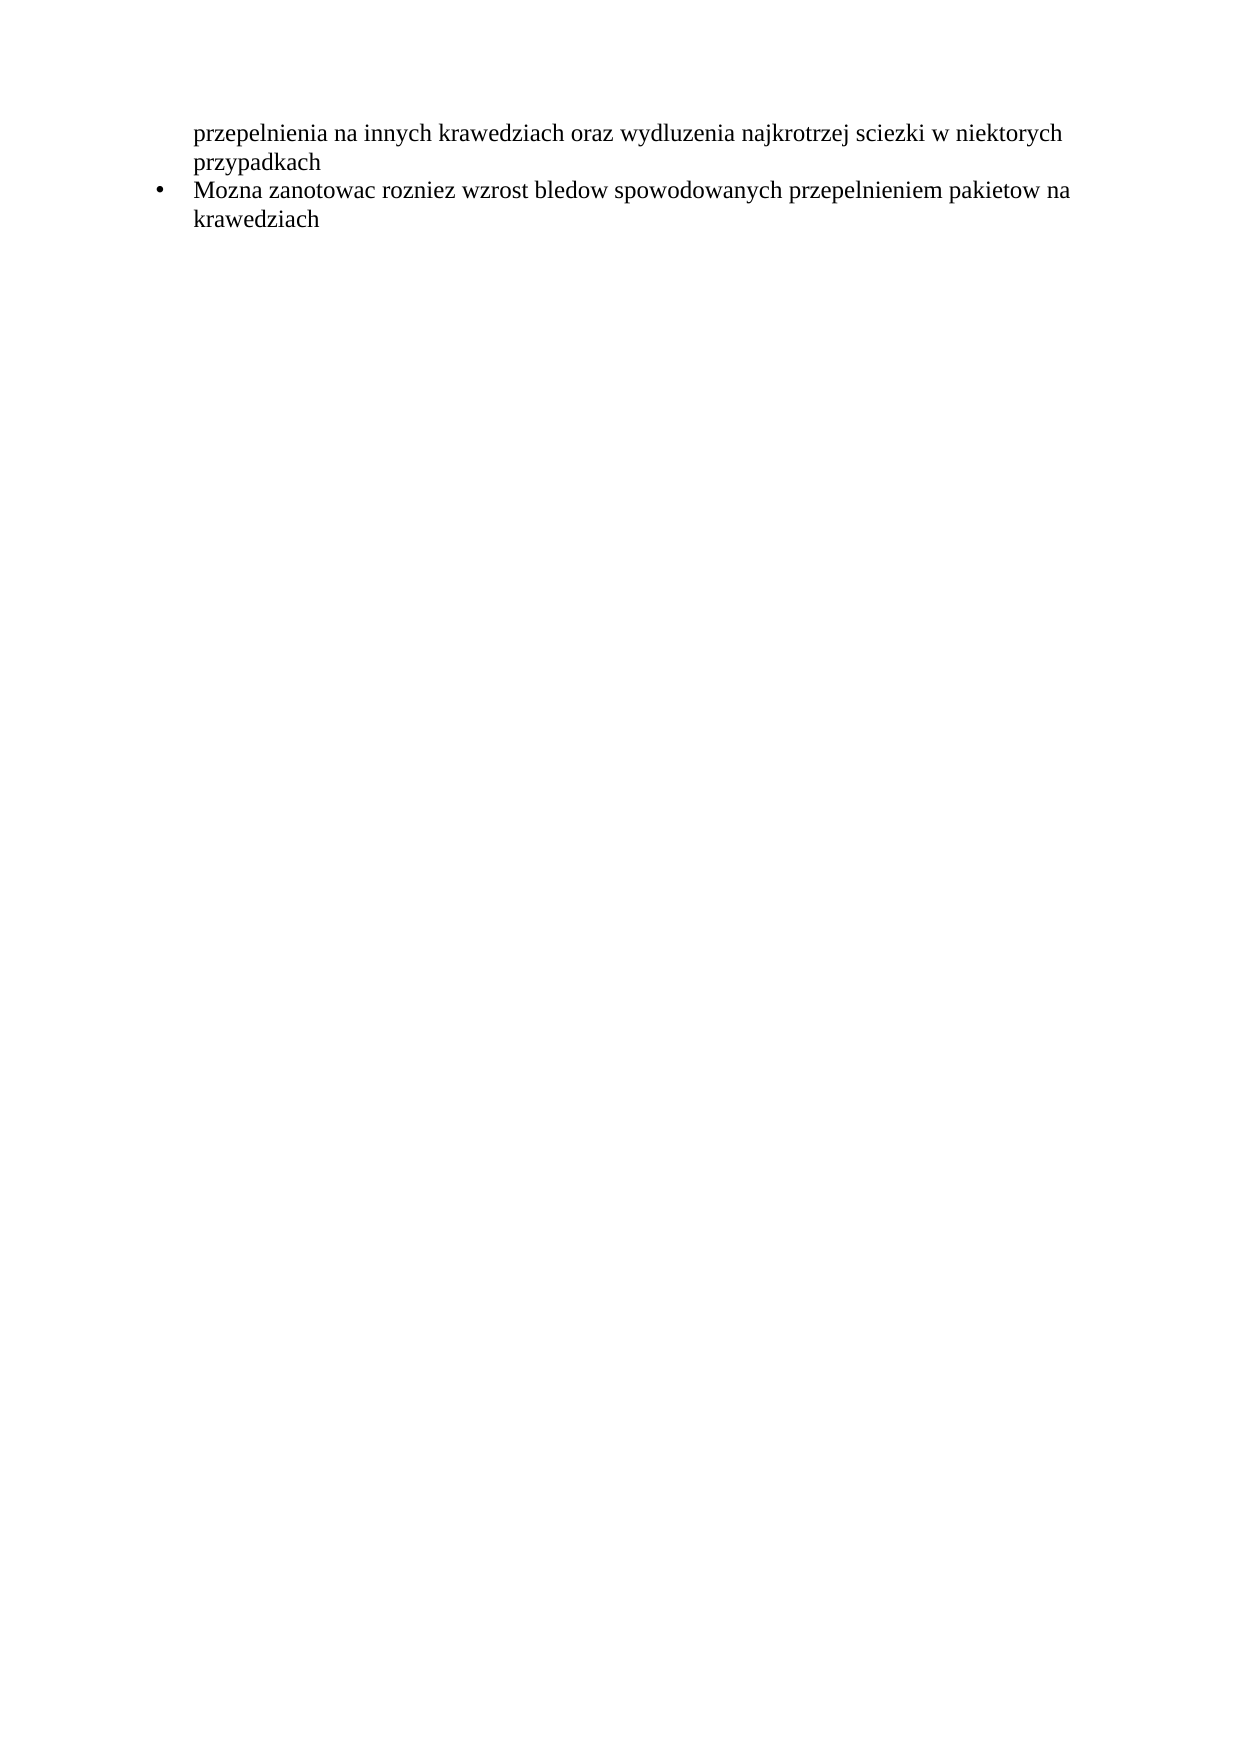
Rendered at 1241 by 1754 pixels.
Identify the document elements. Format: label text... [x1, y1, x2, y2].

list przepelnienia na innych krawedziach oraz wydluzenia najkrotrzej sciezki w niektorych przypadkach [156, 118, 1122, 176]
list Mozna zanotowac rozniez wzrost bledow spowodowanych przepelnieniem pakietow na krawedziach [156, 176, 1122, 233]
